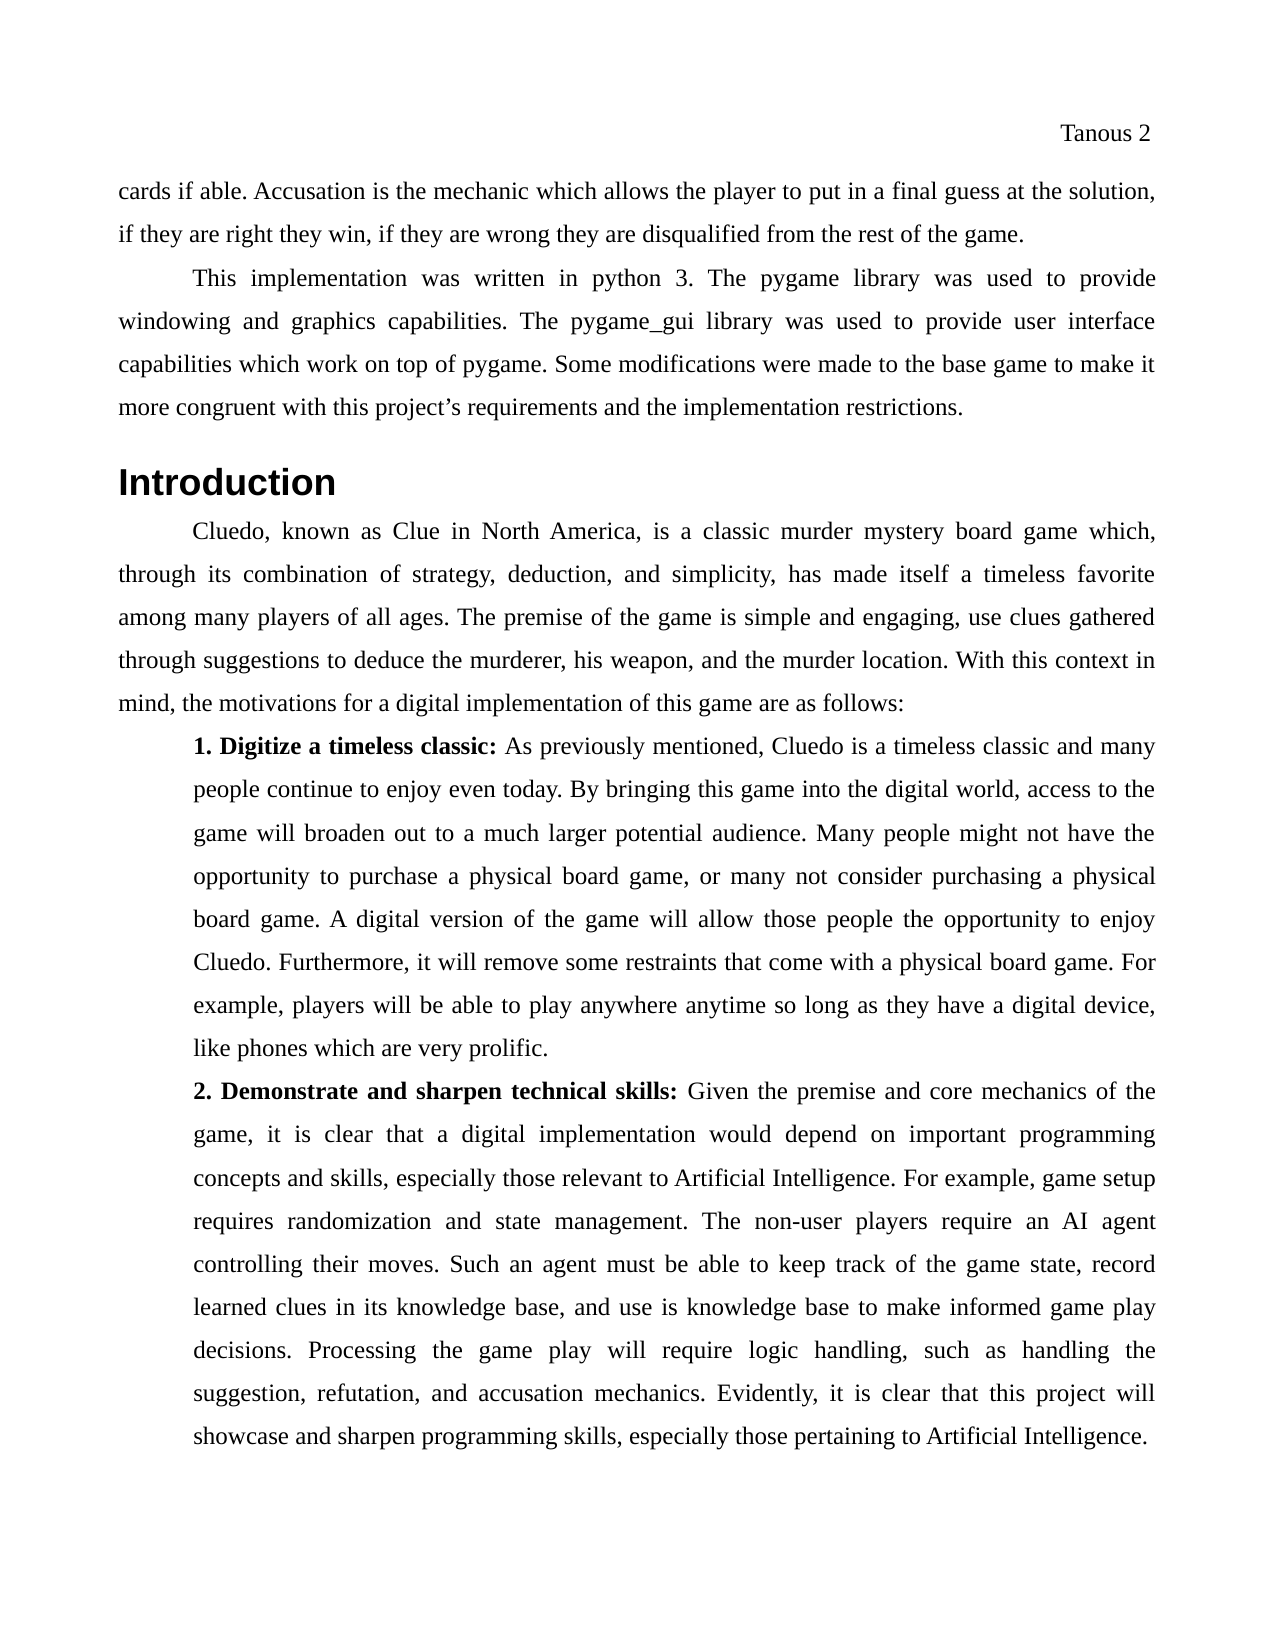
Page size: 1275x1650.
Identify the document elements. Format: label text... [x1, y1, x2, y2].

text Cluedo, known as Clue in North America, is a classic murder mystery board game which, through its combination of strategy, deduction, and simplicity, has made itself a timeless favorite among many players of all ages. The premise of the game is simple and engaging, use clues gathered through suggestions to deduce the murderer, his weapon, and the murder location. With this context in mind, the motivations for a digital implementation of this game are as follows: [118, 516, 1157, 717]
text This implementation was written in python 3. The pygame library was used to provide windowing and graphics capabilities. The pygame_gui library was used to provide user interface capabilities which work on top of pygame. Some modifications were made to the base game to make it more congruent with this project’s requirements and the implementation restrictions. [118, 263, 1157, 421]
subtitle Introduction [118, 460, 1157, 503]
text 2. Demonstrate and sharpen technical skills: Given the premise and core mechanics of the game, it is clear that a digital implementation would depend on important programming concepts and skills, especially those relevant to Artificial Intelligence. For example, game setup requires randomization and state management. The non-user players require an AI agent controlling their moves. Such an agent must be able to keep track of the game state, record learned clues in its knowledge base, and use is knowledge base to make informed game play decisions. Processing the game play will require logic handling, such as handling the suggestion, refutation, and accusation mechanics. Evidently, it is clear that this project will showcase and sharpen programming skills, especially those pertaining to Artificial Intelligence. [193, 1076, 1157, 1450]
text cards if able. Accusation is the mechanic which allows the player to put in a final guess at the solution, if they are right they win, if they are wrong they are disqualified from the rest of the game. [118, 176, 1157, 248]
text 1. Digitize a timeless classic: As previously mentioned, Cluedo is a timeless classic and many people continue to enjoy even today. By bringing this game into the digital world, access to the game will broaden out to a much larger potential audience. Many people might not have the opportunity to purchase a physical board game, or many not consider purchasing a physical board game. A digital version of the game will allow those people the opportunity to enjoy Cluedo. Furthermore, it will remove some restraints that come with a physical board game. For example, players will be able to play anywhere anytime so long as they have a digital device, like phones which are very prolific. [193, 731, 1157, 1062]
